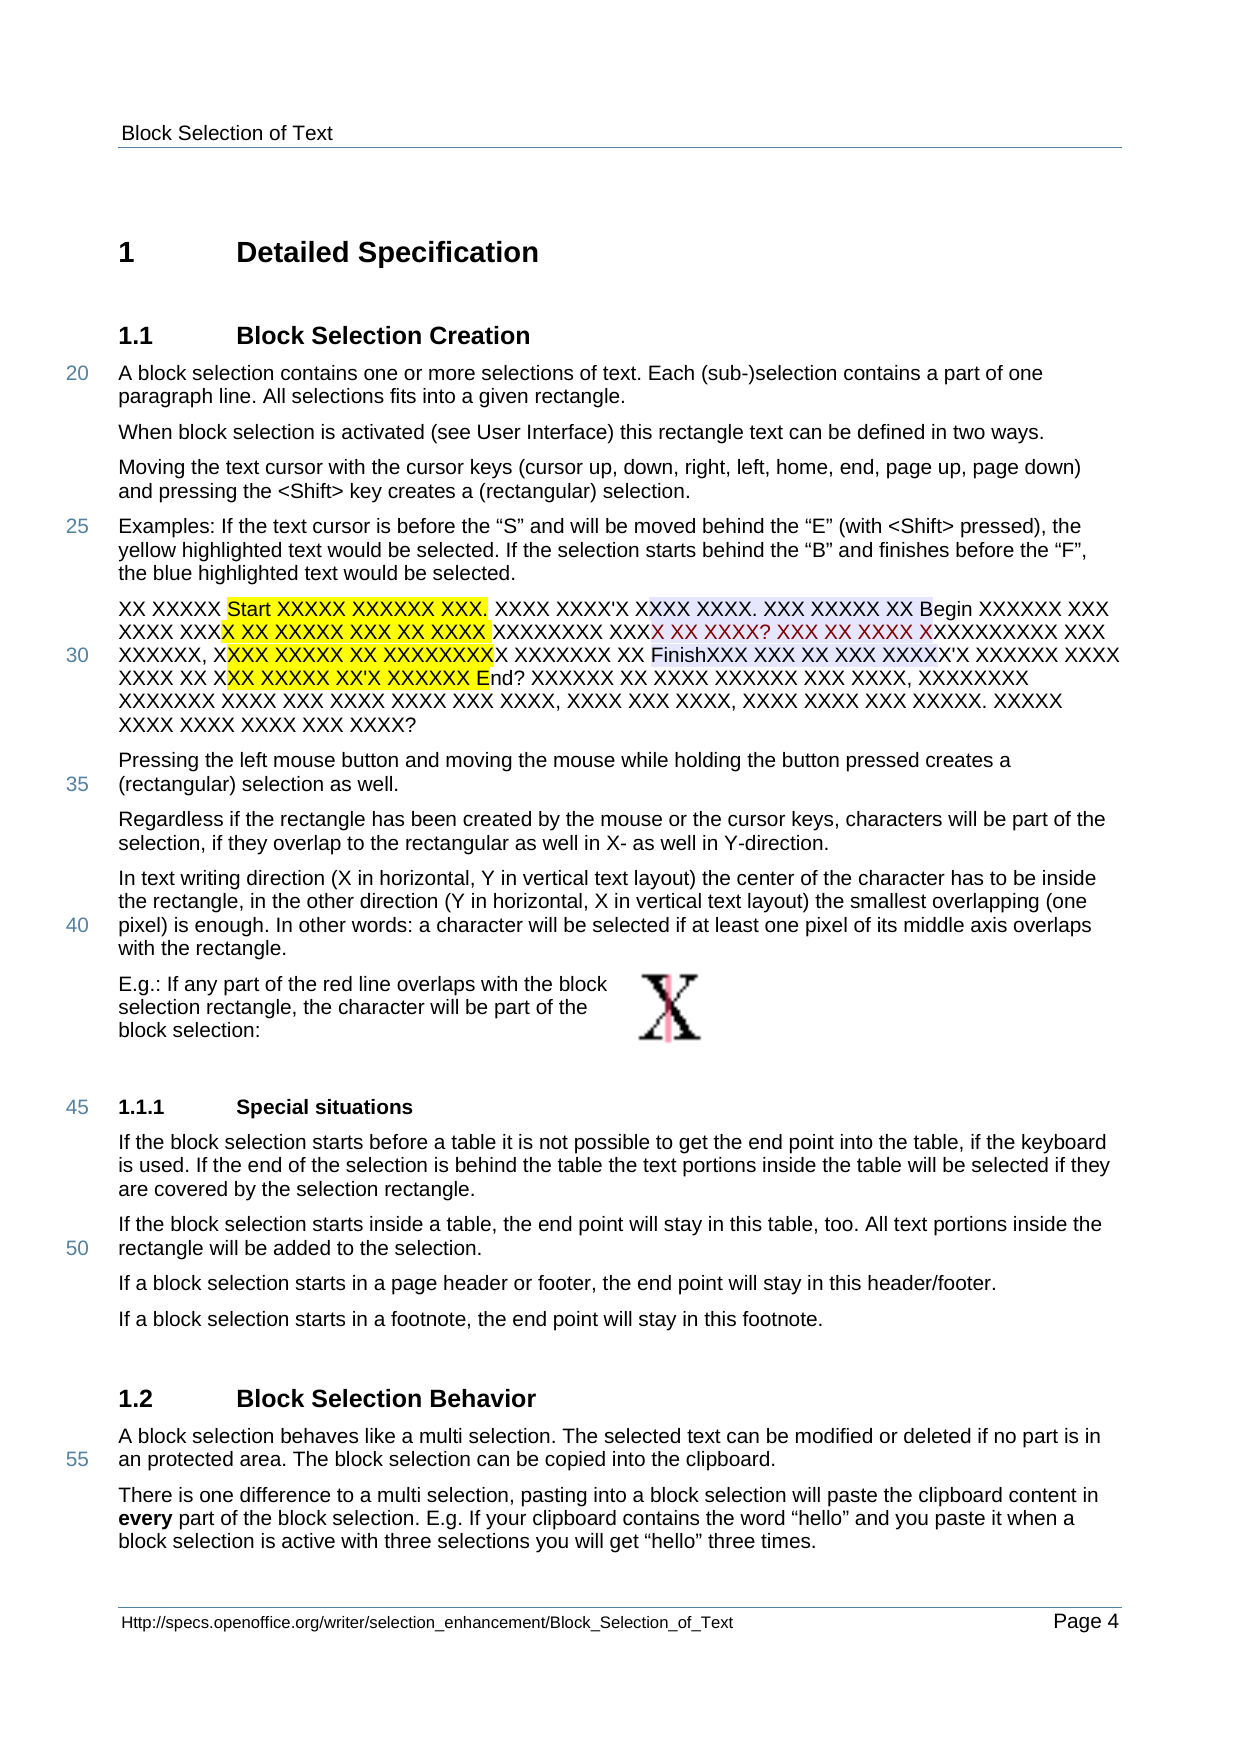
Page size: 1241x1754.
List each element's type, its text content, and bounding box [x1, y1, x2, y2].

subtitle Block Selection Creation [118, 322, 1122, 349]
subtitle Special situations [118, 1096, 1122, 1119]
text Regardless if the rectangle has been created by the mouse or the cursor keys, characters will be part of the selection, if they overlap to the rectangular as well in X- as well in Y-direction. [118, 808, 1122, 854]
text If a block selection starts in a page header or footer, the end point will stay in this header/footer. [118, 1272, 1122, 1295]
text If the block selection starts inside a table, the end point will stay in this table, too. All text portions inside the rectangle will be added to the selection. [118, 1213, 1122, 1259]
text If the block selection starts before a table it is not possible to get the end point into the table, if the keyboard is used. If the end of the selection is behind the table the text portions inside the table will be selected if they are covered by the selection rectangle. [118, 1131, 1122, 1201]
text When block selection is activated (see User Interface) this rectangle text can be defined in two ways. [118, 420, 1122, 443]
text A block selection contains one or more selections of text. Each (sub-)selection contains a part of one paragraph line. All selections fits into a given rectangle. [118, 361, 1122, 408]
text XX XXXXX Start XXXXX XXXXXX XXX. XXXX XXXX'X XXXX XXXX. XXX XXXXX XX Begin XXXXXX XXX XXXX XXXX XX XXXXX XXX XX XXXX XXXXXXXX XXXX XX XXXX? XXX XX XXXX XXXXXXXXXX XXX XXXXXX, XXXX XXXXX XX XXXXXXXXX XXXXXXX XX FinishXXX XXX XX XXX XXXXX'X XXXXXX XXXX XXXX XX XXX XXXXX XX'X XXXXXX End? XXXXXX XX XXXX XXXXXX XXX XXXX, XXXXXXXX XXXXXXX XXXX XXX XXXX XXXX XXX XXXX, XXXX XXX XXXX, XXXX XXXX XXX XXXXX. XXXXX XXXX XXXX XXXX XXX XXXX? [118, 597, 1122, 736]
picture [637, 972, 705, 1044]
text There is one difference to a multi selection, pasting into a block selection will paste the clipboard content in every part of the block selection. E.g. If your clipboard contains the word “hello” and you paste it when a block selection is active with three selections you will get “hello” three times. [118, 1483, 1122, 1553]
text If a block selection starts in a footnote, the end point will stay in this footnote. [118, 1308, 1122, 1331]
text A block selection behaves like a multi selection. The selected text can be modified or deleted if no part is in an protected area. The block selection can be copied into the clipboard. [118, 1424, 1122, 1471]
text Examples: If the text cursor is before the “S” and will be moved behind the “E” (with <Shift> pressed), the yellow highlighted text would be selected. If the selection starts behind the “B” and finishes before the “F”, the blue highlighted text would be selected. [118, 515, 1122, 584]
text [705, 972, 1122, 1042]
subtitle Block Selection Behavior [118, 1385, 1122, 1413]
subtitle Detailed Specification [118, 236, 1122, 268]
text Pressing the left mouse button and moving the mouse while holding the button pressed creates a (rectangular) selection as well. [118, 749, 1122, 795]
text Moving the text cursor with the cursor keys (cursor up, down, right, left, home, end, page up, page down) and pressing the <Shift> key creates a (rectangular) selection. [118, 456, 1122, 502]
text E.g.: If any part of the red line overlaps with the block selection rectangle, the character will be part of the block selection: [118, 972, 637, 1042]
text In text writing direction (X in horizontal, Y in vertical text layout) the center of the character has to be inside the rectangle, in the other direction (Y in horizontal, X in vertical text layout) the smallest overlapping (one pixel) is enough. In other words: a character will be selected if at least one pixel of its middle axis overlaps with the rectangle. [118, 867, 1122, 960]
